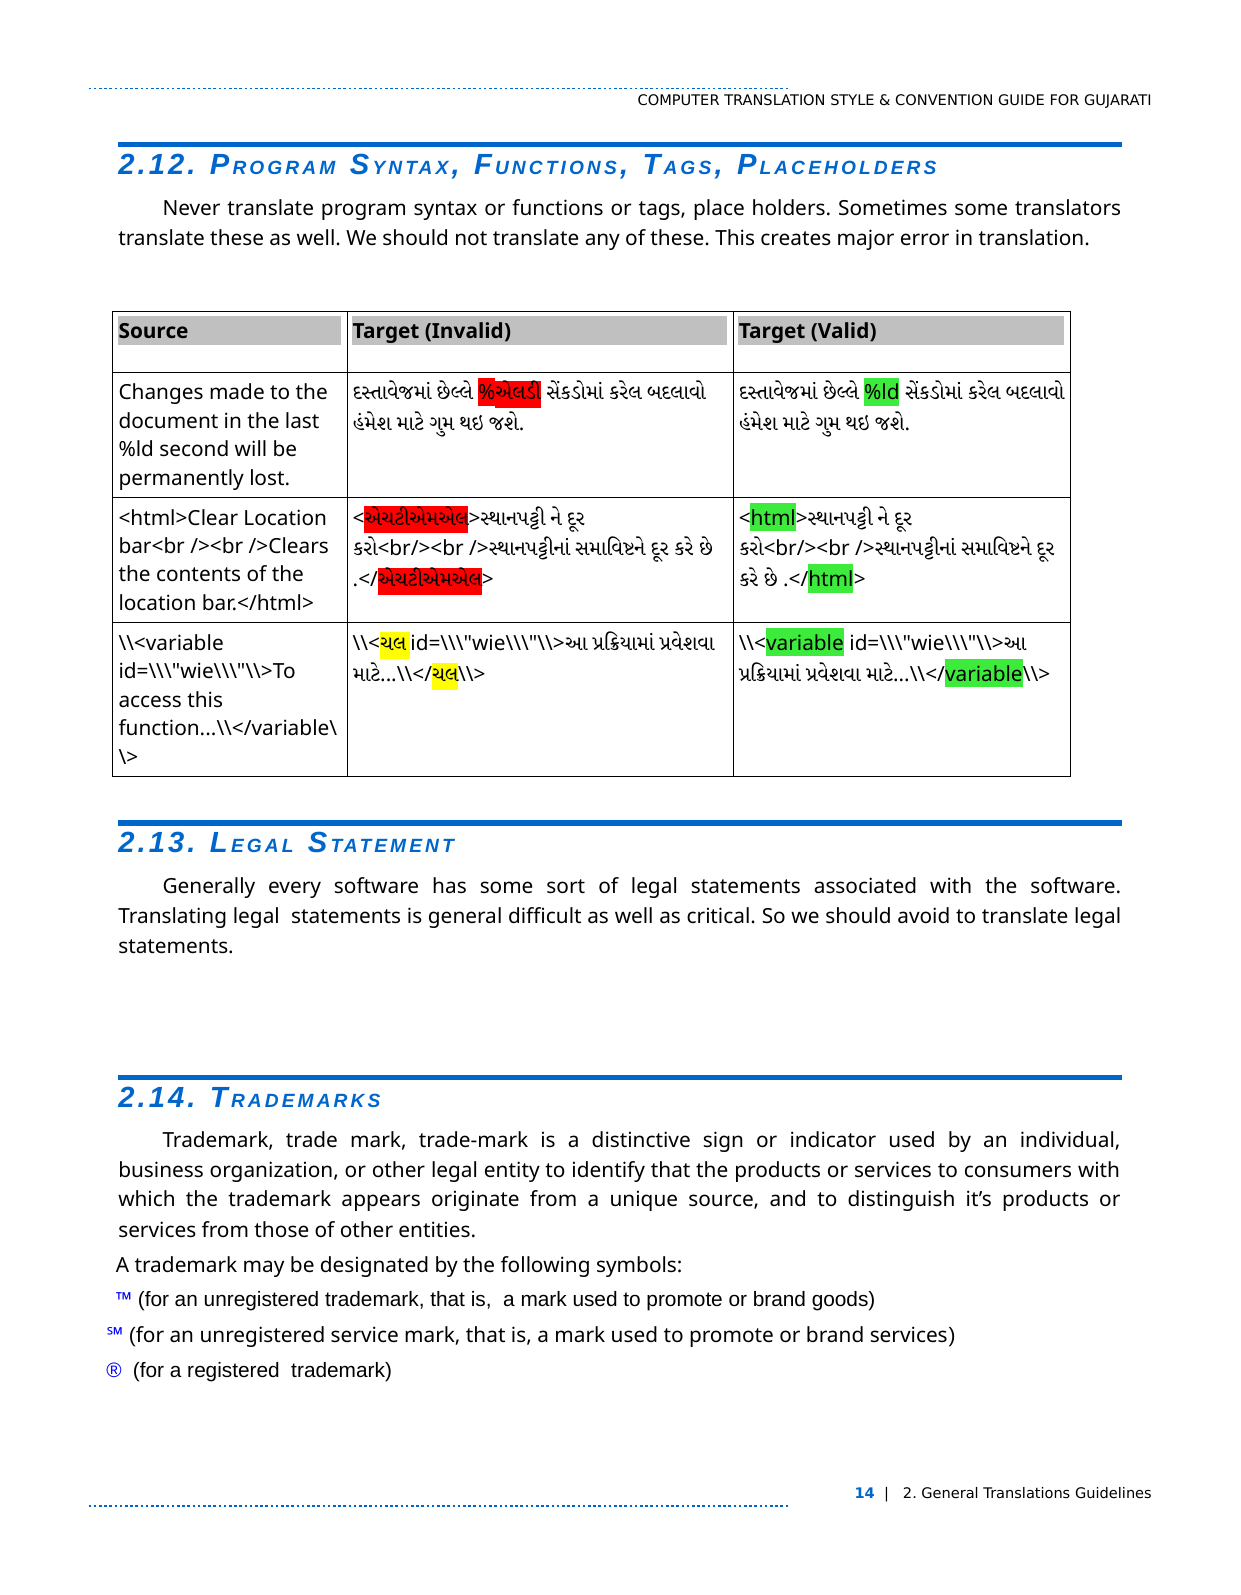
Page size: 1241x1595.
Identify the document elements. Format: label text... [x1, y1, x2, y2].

subtitle 2.14. Trademarks [118, 1080, 1122, 1113]
table_cell <html>Clear Location bar<br /><br />Clears the contents of the location bar.</html> [113, 498, 347, 622]
table_cell દસ્તાવેજમાં છેલ્લે %એલડી સેંકડોમાં કરેલ બદલાવો હંમેશ માટે ગુમ થઇ જશે. [348, 373, 733, 497]
table_cell \\<variable id=\\\"wie\\\"\\>To access this function...\\</variable\\> [113, 623, 347, 776]
table_header Target (Invalid) [348, 312, 733, 372]
table_cell Changes made to the document in the last %ld second will be permanently lost. [113, 373, 347, 497]
text Trademark, trade mark, trade-mark is a distinctive sign or indicator used by an individual, business organization, or other legal entity to identify that the products or services to consumers with which the trademark appears originate from a unique source, and to distinguish it’s products or services from those of other entities. [118, 1125, 1122, 1243]
subtitle 2.12. Program Syntax, Functions, Tags, Placeholders [118, 147, 1122, 180]
text Generally every software has some sort of legal statements associated with the software. Translating legal statements is general difficult as well as critical. So we should avoid to translate legal statements. [118, 871, 1122, 959]
table_cell \\<ચલid=\\\"wie\\\"\\>આ પ્રક્રિયામાં પ્રવેશવા માટે...\\</ચલ\\> [348, 623, 733, 776]
text ™ (for an unregistered trademark, that is, a mark used to promote or brand goods) [88, 1284, 1122, 1314]
table_cell <html>સ્થાનપટ્ટી ને દૂર કરો<br/><br />સ્થાનપટ્ટીનાં સમાવિષ્ટને દૂર કરે છે .</html> [734, 498, 1070, 622]
table_header Target (Valid) [734, 312, 1070, 372]
subtitle 2.13. Legal Statement [118, 826, 1122, 859]
table_cell \\<variable id=\\\"wie\\\"\\>આ પ્રક્રિયામાં પ્રવેશવા માટે...\\</variable\\> [734, 623, 1070, 776]
table_cell દસ્તાવેજમાં છેલ્લે %ld સેંકડોમાં કરેલ બદલાવો હંમેશ માટે ગુમ થઇ જશે. [734, 373, 1070, 497]
text Never translate program syntax or functions or tags, place holders. Sometimes some translators translate these as well. We should not translate any of these. This creates major error in translation. [118, 192, 1122, 251]
table_header Source [113, 312, 347, 372]
table_cell <એચટીએમએલ>સ્થાનપટ્ટી ને દૂર કરો<br/><br />સ્થાનપટ્ટીનાં સમાવિષ્ટને દૂર કરે છે .</એચટીએમએલ> [348, 498, 733, 622]
text ® (for a registered trademark) [88, 1355, 1122, 1385]
text ℠ (for an unregistered service mark, that is, a mark used to promote or brand services) [88, 1320, 1122, 1349]
text A trademark may be designated by the following symbols: [88, 1249, 1122, 1278]
